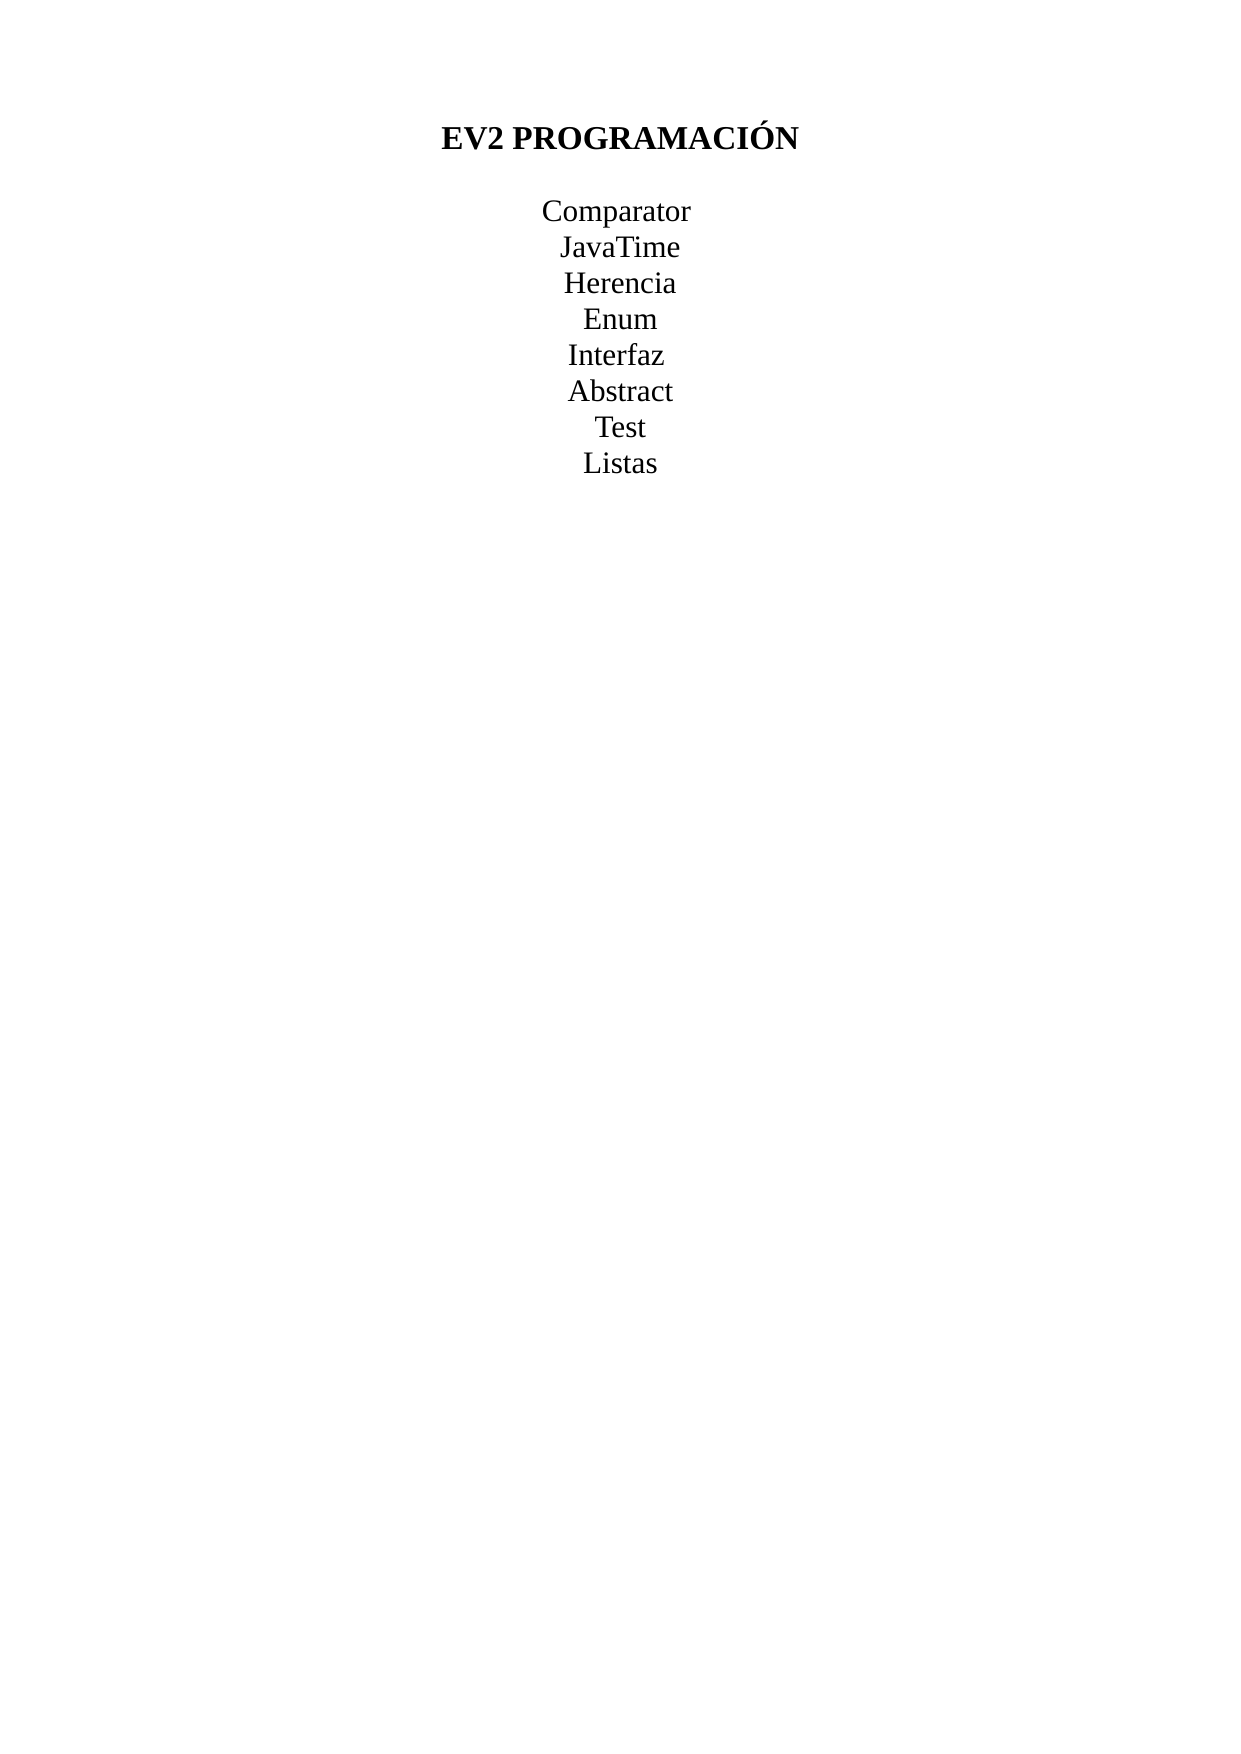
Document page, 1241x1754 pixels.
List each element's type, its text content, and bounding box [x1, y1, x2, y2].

text Enum [118, 300, 1122, 336]
text JavaTime [118, 228, 1122, 264]
text Test [118, 408, 1122, 444]
text Interfaz [118, 336, 1122, 372]
text Listas [118, 444, 1122, 480]
text Abstract [118, 372, 1122, 408]
text Comparator [118, 192, 1122, 228]
text Herencia [118, 264, 1122, 300]
text EV2 PROGRAMACIÓN [118, 118, 1122, 156]
